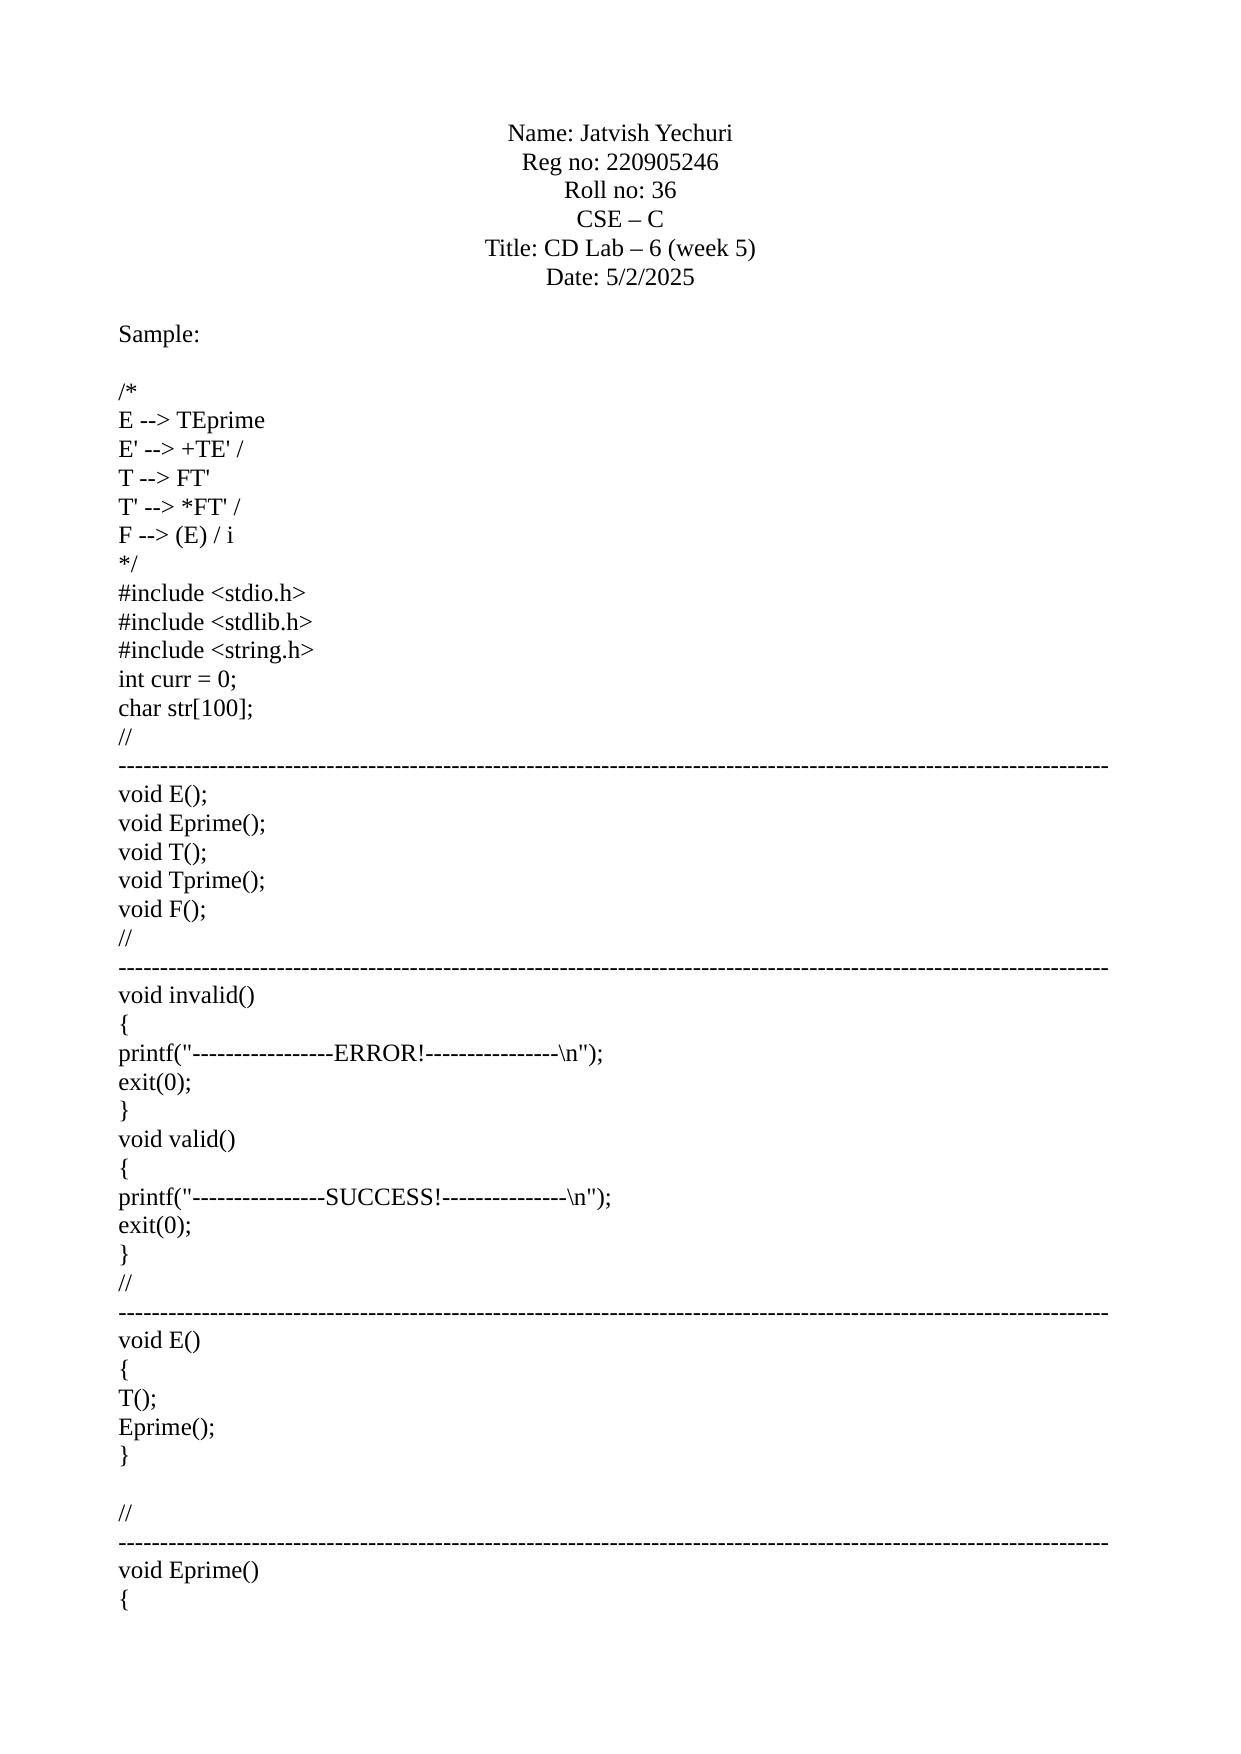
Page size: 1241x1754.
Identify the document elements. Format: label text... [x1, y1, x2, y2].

text void invalid() [118, 981, 1122, 1009]
text void F(); [118, 894, 1122, 923]
text exit(0); [118, 1211, 1122, 1239]
text int curr = 0; [118, 664, 1122, 693]
text exit(0); [118, 1067, 1122, 1096]
text void E(); [118, 779, 1122, 808]
text void Tprime(); [118, 866, 1122, 894]
text void Eprime(); [118, 808, 1122, 837]
text void valid() [118, 1124, 1122, 1153]
text // ----------------------------------------------------------------------------------------------------------------------- [118, 1268, 1122, 1326]
text { [118, 1009, 1122, 1038]
text Title: CD Lab – 6 (week 5) [118, 233, 1122, 262]
text T' --> *FT' / 𝜖 [118, 492, 1122, 521]
text Eprime(); [118, 1412, 1122, 1441]
text char str[100]; [118, 693, 1122, 722]
text CSE – C [118, 204, 1122, 233]
text Roll no: 36 [118, 176, 1122, 204]
text { [118, 1153, 1122, 1182]
text // ----------------------------------------------------------------------------------------------------------------------- [118, 923, 1122, 981]
text T --> FT' [118, 463, 1122, 492]
text printf("----------------SUCCESS!---------------\n"); [118, 1182, 1122, 1211]
text printf("-----------------ERROR!----------------\n"); [118, 1038, 1122, 1067]
text void Eprime() [118, 1556, 1122, 1584]
text T(); [118, 1383, 1122, 1412]
text Date: 5/2/2025 [118, 262, 1122, 291]
text */ [118, 549, 1122, 578]
text #include <string.h> [118, 636, 1122, 664]
text } [118, 1096, 1122, 1124]
text Reg no: 220905246 [118, 147, 1122, 176]
text } [118, 1441, 1122, 1469]
text /* [118, 377, 1122, 406]
text #include <stdlib.h> [118, 607, 1122, 636]
text { [118, 1354, 1122, 1383]
text // ----------------------------------------------------------------------------------------------------------------------- [118, 722, 1122, 779]
text void T(); [118, 837, 1122, 866]
text E --> TEprime [118, 406, 1122, 434]
text Name: Jatvish Yechuri [118, 118, 1122, 147]
text E' --> +TE' / 𝜖 [118, 434, 1122, 463]
text // ----------------------------------------------------------------------------------------------------------------------- [118, 1498, 1122, 1556]
text { [118, 1584, 1122, 1613]
text F --> (E) / i [118, 521, 1122, 549]
text } [118, 1239, 1122, 1268]
text void E() [118, 1326, 1122, 1354]
text Sample: [118, 319, 1122, 348]
text #include <stdio.h> [118, 578, 1122, 607]
